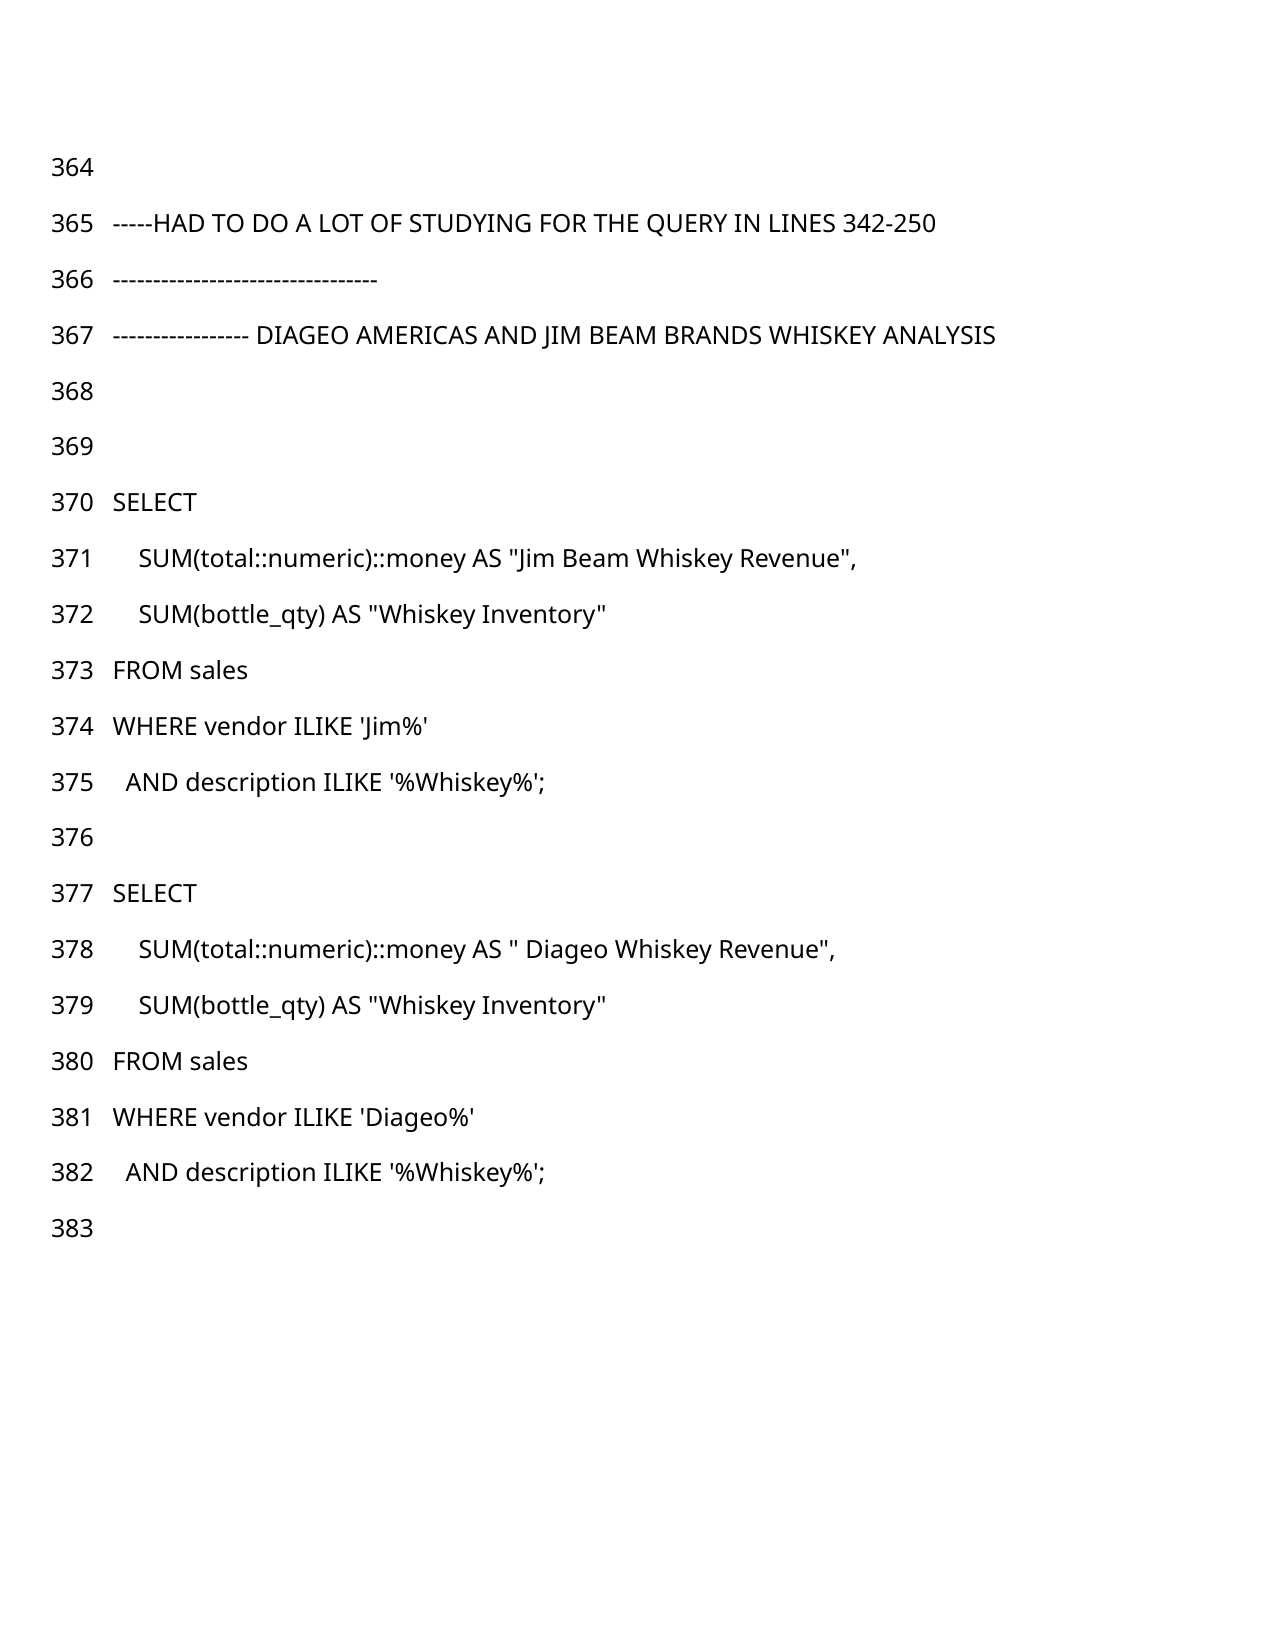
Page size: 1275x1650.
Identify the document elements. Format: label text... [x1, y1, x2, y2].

text ----------------- DIAGEO AMERICAS AND JIM BEAM BRANDS WHISKEY ANALYSIS [112, 317, 1162, 352]
text SUM(total::numeric)::money AS " Diageo Whiskey Revenue", [112, 932, 1162, 966]
text SUM(bottle_qty) AS "Whiskey Inventory" [112, 987, 1162, 1022]
text SUM(bottle_qty) AS "Whiskey Inventory" [112, 597, 1162, 631]
text WHERE vendor ILIKE 'Diageo%' [112, 1099, 1162, 1133]
text SELECT [112, 485, 1162, 519]
text FROM sales [112, 1043, 1162, 1077]
text SELECT [112, 876, 1162, 910]
text --------------------------------- [112, 262, 1162, 296]
text SUM(total::numeric)::money AS "Jim Beam Whiskey Revenue", [112, 541, 1162, 575]
text AND description ILIKE '%Whiskey%'; [112, 1155, 1162, 1189]
text WHERE vendor ILIKE 'Jim%' [112, 708, 1162, 742]
text -----HAD TO DO A LOT OF STUDYING FOR THE QUERY IN LINES 342-250 [112, 206, 1162, 240]
text FROM sales [112, 652, 1162, 687]
text AND description ILIKE '%Whiskey%'; [112, 764, 1162, 798]
